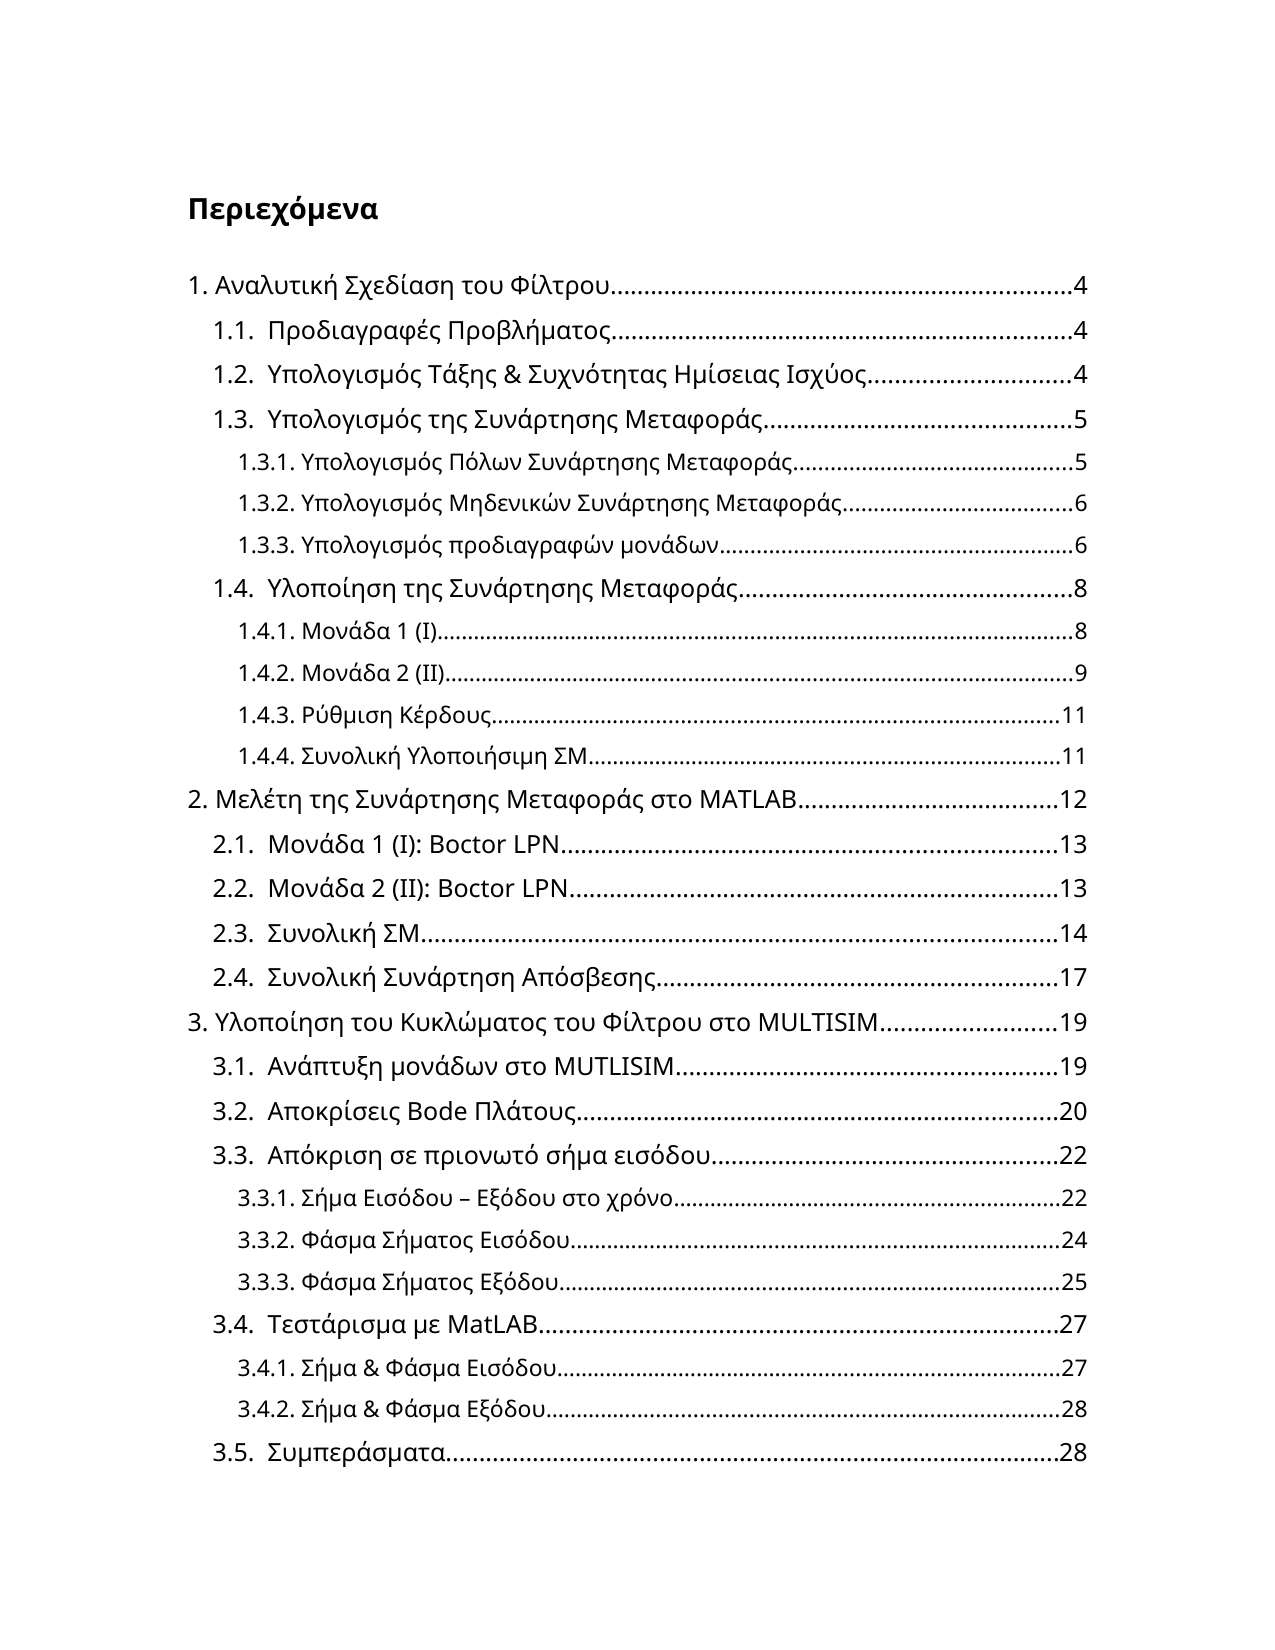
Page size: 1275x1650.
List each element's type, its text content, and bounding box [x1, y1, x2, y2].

text 3. Υλοποίηση του Κυκλώματος του Φίλτρου στο MULTISIM 19 [187, 1004, 1087, 1038]
text 3.4.2. Σήμα & Φάσμα Εξόδου 28 [237, 1393, 1087, 1424]
text 2. Μελέτη της Συνάρτησης Μεταφοράς στο MATLAB 12 [187, 782, 1087, 816]
text 1.3.1. Υπολογισμός Πόλων Συνάρτησης Μεταφοράς 5 [237, 446, 1087, 477]
text 1.4. Υλοποίηση της Συνάρτησης Μεταφοράς 8 [212, 571, 1087, 605]
subtitle Περιεχόμενα [187, 188, 1087, 228]
text 3.2. Αποκρίσεις Bode Πλάτους 20 [212, 1093, 1087, 1127]
text 1.2. Υπολογισμός Τάξης & Συχνότητας Ημίσειας Ισχύος 4 [212, 357, 1087, 391]
text 1.4.3. Ρύθμιση Κέρδους 11 [237, 698, 1087, 730]
text 3.4.1. Σήμα & Φάσμα Εισόδου 27 [237, 1352, 1087, 1383]
text 3.3.3. Φάσμα Σήματος Εξόδου 25 [237, 1266, 1087, 1297]
text 3.3. Απόκριση σε πριονωτό σήμα εισόδου 22 [212, 1138, 1087, 1172]
text 3.1. Ανάπτυξη μονάδων στο MUTLISIM 19 [212, 1049, 1087, 1083]
text 1.4.1. Μονάδα 1 (Ι) 8 [237, 615, 1087, 646]
text 1.3.2. Υπολογισμός Μηδενικών Συνάρτησης Μεταφοράς 6 [237, 487, 1087, 519]
text 2.2. Μονάδα 2 (ΙΙ): Boctor LPN 13 [212, 871, 1087, 905]
text 1. Αναλυτική Σχεδίαση του Φίλτρου 4 [187, 268, 1087, 302]
text 1.4.4. Συνολική Υλοποιήσιμη ΣΜ 11 [237, 740, 1087, 771]
text 1.4.2. Μονάδα 2 (ΙΙ) 9 [237, 657, 1087, 688]
text 3.3.1. Σήμα Εισόδου – Εξόδου στο χρόνο 22 [237, 1182, 1087, 1213]
text 2.3. Συνολική ΣΜ 14 [212, 915, 1087, 949]
text 3.5. Συμπεράσματα 28 [212, 1435, 1087, 1469]
text 3.3.2. Φάσμα Σήματος Εισόδου 24 [237, 1224, 1087, 1255]
text 1.3. Υπολογισμός της Συνάρτησης Μεταφοράς 5 [212, 401, 1087, 435]
text 3.4. Τεστάρισμα με MatLAB 27 [212, 1307, 1087, 1341]
text 2.1. Μονάδα 1 (Ι): Boctor LPN 13 [212, 826, 1087, 860]
text 1.3.3. Υπολογισμός προδιαγραφών μονάδων 6 [237, 529, 1087, 560]
text 2.4. Συνολική Συνάρτηση Απόσβεσης 17 [212, 960, 1087, 994]
text 1.1. Προδιαγραφές Προβλήματος 4 [212, 312, 1087, 346]
